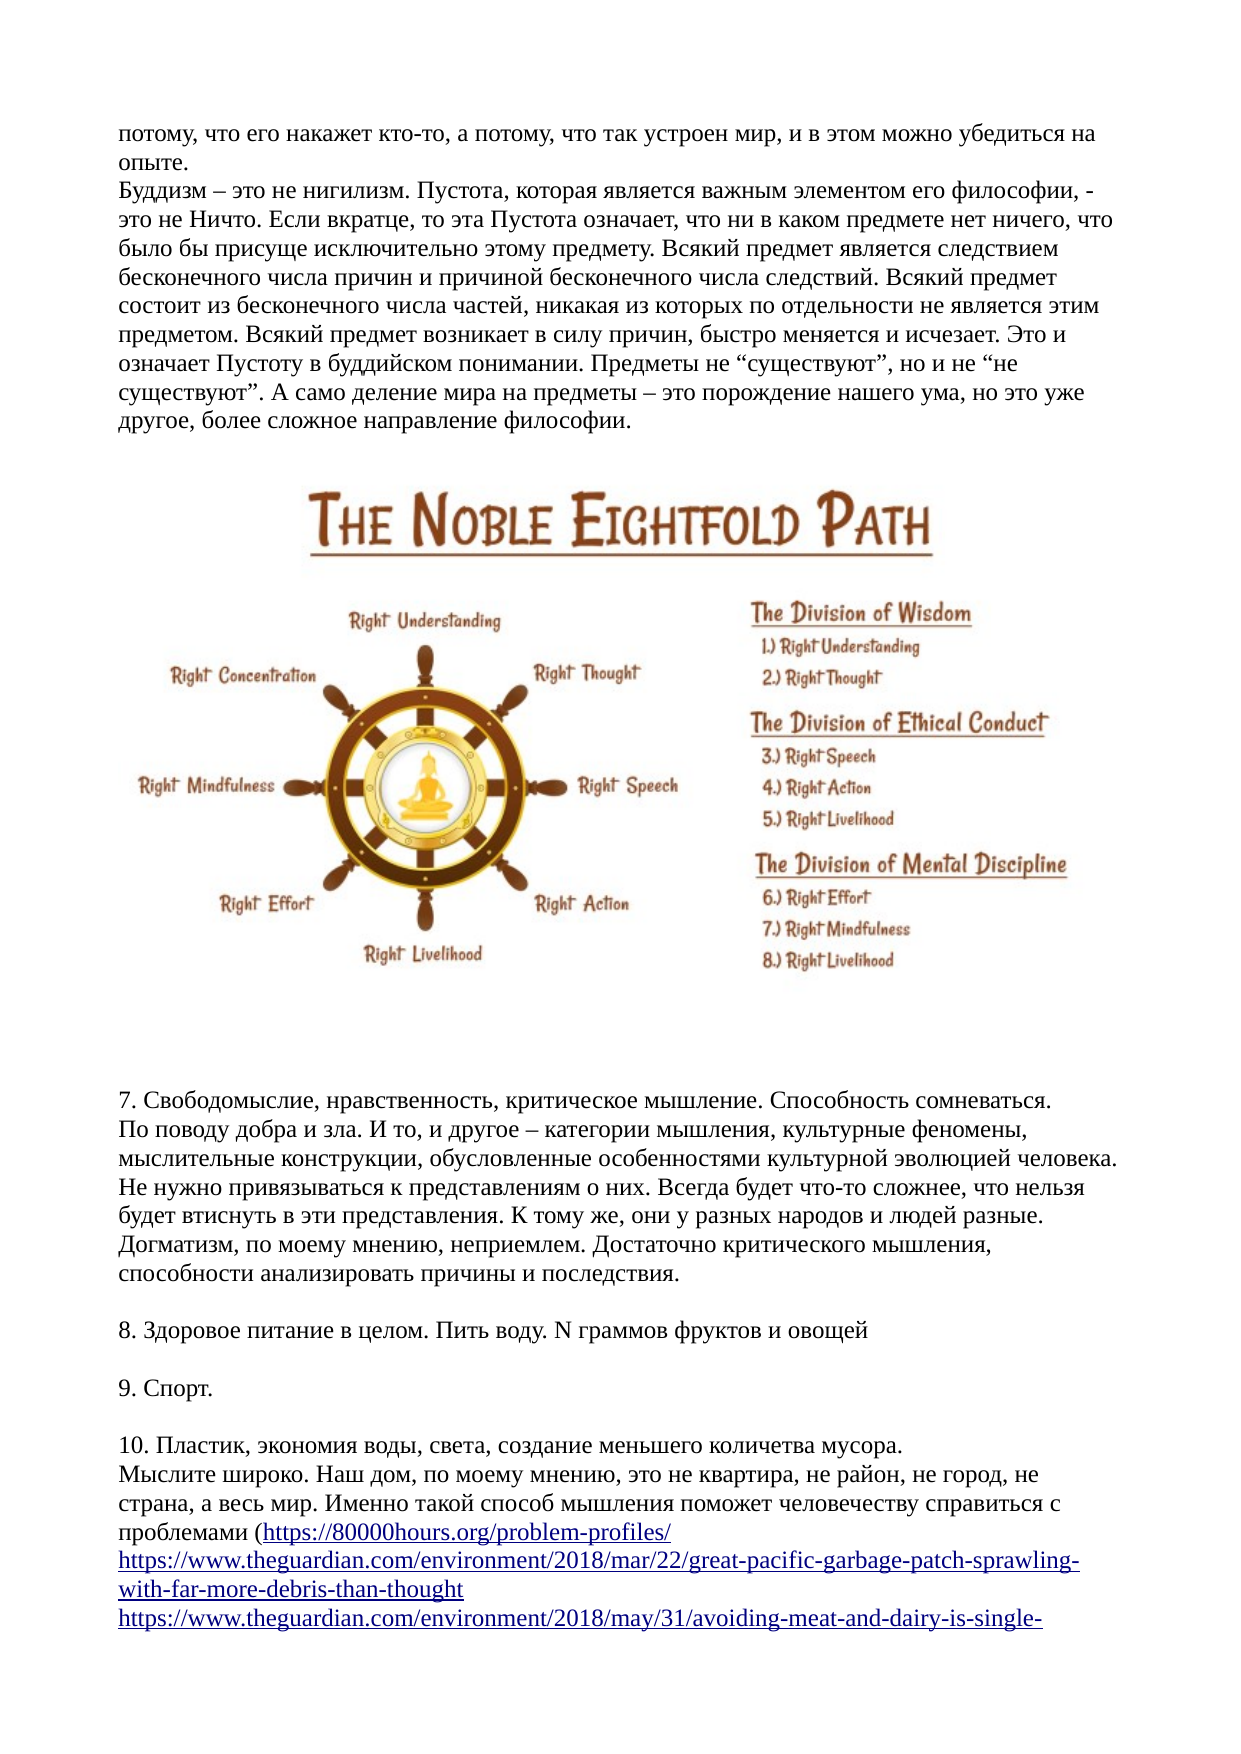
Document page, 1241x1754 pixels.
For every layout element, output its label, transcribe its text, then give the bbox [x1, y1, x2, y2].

text Мыслите широко. Наш дом, по моему мнению, это не квартира, не район, не город, не страна, а весь мир. Именно такой способ мышления поможет человечеству справиться с проблемами (https://80000hours.org/problem-profiles/ https://www.theguardian.com/environment/2018/mar/22/great-pacific-garbage-patch-sprawling-with-far-more-debris-than-thought https://www.theguardian.com/environment/2018/may/31/avoiding-meat-and-dairy-is-single- [118, 1459, 1122, 1632]
picture [118, 463, 1123, 1029]
text 9. Спорт. [118, 1373, 1122, 1402]
text 8. Здоровое питание в целом. Пить воду. N граммов фруктов и овощей [118, 1316, 1122, 1344]
text 10. Пластик, экономия воды, света, создание меньшего количетва мусора. [118, 1431, 1122, 1459]
text По поводу добра и зла. И то, и другое – категории мышления, культурные феномены, мыслительные конструкции, обусловленные особенностями культурной эволюцией человека. Не нужно привязываться к представлениям о них. Всегда будет что-то сложнее, что нельзя будет втиснуть в эти представления. К тому же, они у разных народов и людей разные. Догматизм, по моему мнению, неприемлем. Достаточно критического мышления, способности анализировать причины и последствия. [118, 1114, 1122, 1287]
text 7. Свободомыслие, нравственность, критическое мышление. Способность сомневаться. [118, 1086, 1122, 1114]
text потому, что его накажет кто-то, а потому, что так устроен мир, и в этом можно убедиться на опыте. [118, 118, 1122, 176]
text Буддизм – это не нигилизм. Пустота, которая является важным элементом его философии, - это не Ничто. Если вкратце, то эта Пустота означает, что ни в каком предмете нет ничего, что было бы присуще исключительно этому предмету. Всякий предмет является следствием бесконечного числа причин и причиной бесконечного числа следствий. Всякий предмет состоит из бесконечного числа частей, никакая из которых по отдельности не является этим предметом. Всякий предмет возникает в силу причин, быстро меняется и исчезает. Это и означает Пустоту в буддийском понимании. Предметы не “существуют”, но и не “не существуют”. А само деление мира на предметы – это порождение нашего ума, но это уже другое, более сложное направление философии. [118, 176, 1122, 434]
